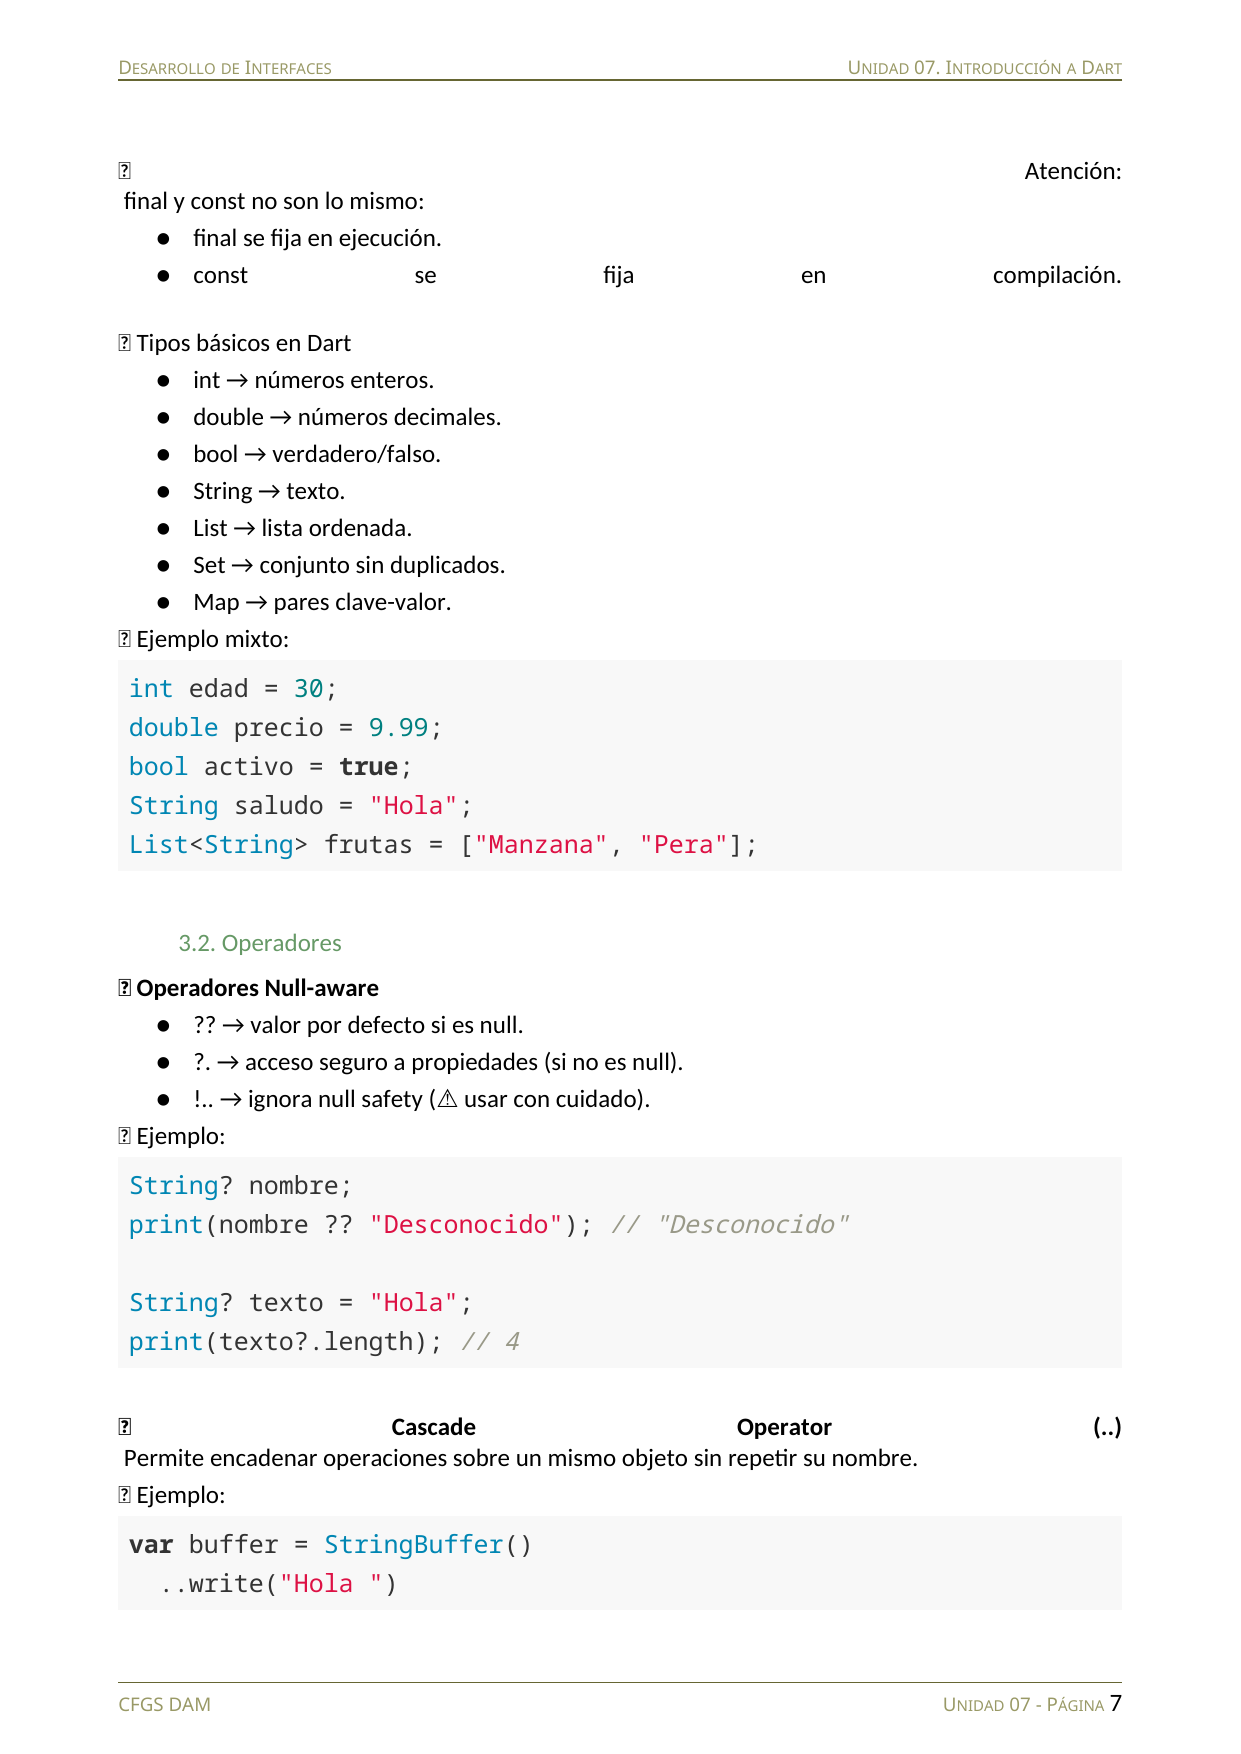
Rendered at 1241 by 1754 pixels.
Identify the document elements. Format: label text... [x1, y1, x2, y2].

list bool → verdadero/falso. [156, 438, 1122, 468]
list String → texto. [156, 475, 1122, 505]
text 🔷 Tipos básicos en Dart [118, 327, 1122, 357]
table_header var buffer = StringBuffer() ..write("Hola ") [118, 1516, 1122, 1610]
list double → números decimales. [156, 401, 1122, 431]
list final se fija en ejecución. [156, 222, 1122, 253]
list Set → conjunto sin duplicados. [156, 549, 1122, 579]
text 💬 Ejemplo mixto: [118, 623, 1122, 653]
list Map → pares clave-valor. [156, 586, 1122, 616]
text 📌 Ejemplo: [118, 1120, 1122, 1150]
list !.. → ignora null safety (⚠ usar con cuidado). [156, 1083, 1122, 1113]
list List → lista ordenada. [156, 512, 1122, 542]
subtitle 3.2. Operadores [178, 927, 1122, 957]
text 💬 Ejemplo: [118, 1479, 1122, 1509]
table_header int edad = 30; double precio = 9.99; bool activo = true; String saludo = "Hola"; List<String> frutas = ["Manzana", "Pera"]; [118, 660, 1122, 871]
list ?? → valor por defecto si es null. [156, 1009, 1122, 1039]
text ❕ Atención: final y const no son lo mismo: [118, 155, 1122, 216]
text 🔷 Operadores Null-aware [118, 972, 1122, 1002]
list const se fija en compilación. [156, 259, 1122, 321]
list ?. → acceso seguro a propiedades (si no es null). [156, 1046, 1122, 1076]
table_header String? nombre; print(nombre ?? "Desconocido"); // "Desconocido" String? texto = "Hola"; print(texto?.length); // 4 [118, 1157, 1122, 1368]
list int → números enteros. [156, 364, 1122, 394]
text 🔷 Cascade Operator (..) Permite encadenar operaciones sobre un mismo objeto sin repetir su nombre. [118, 1411, 1122, 1472]
